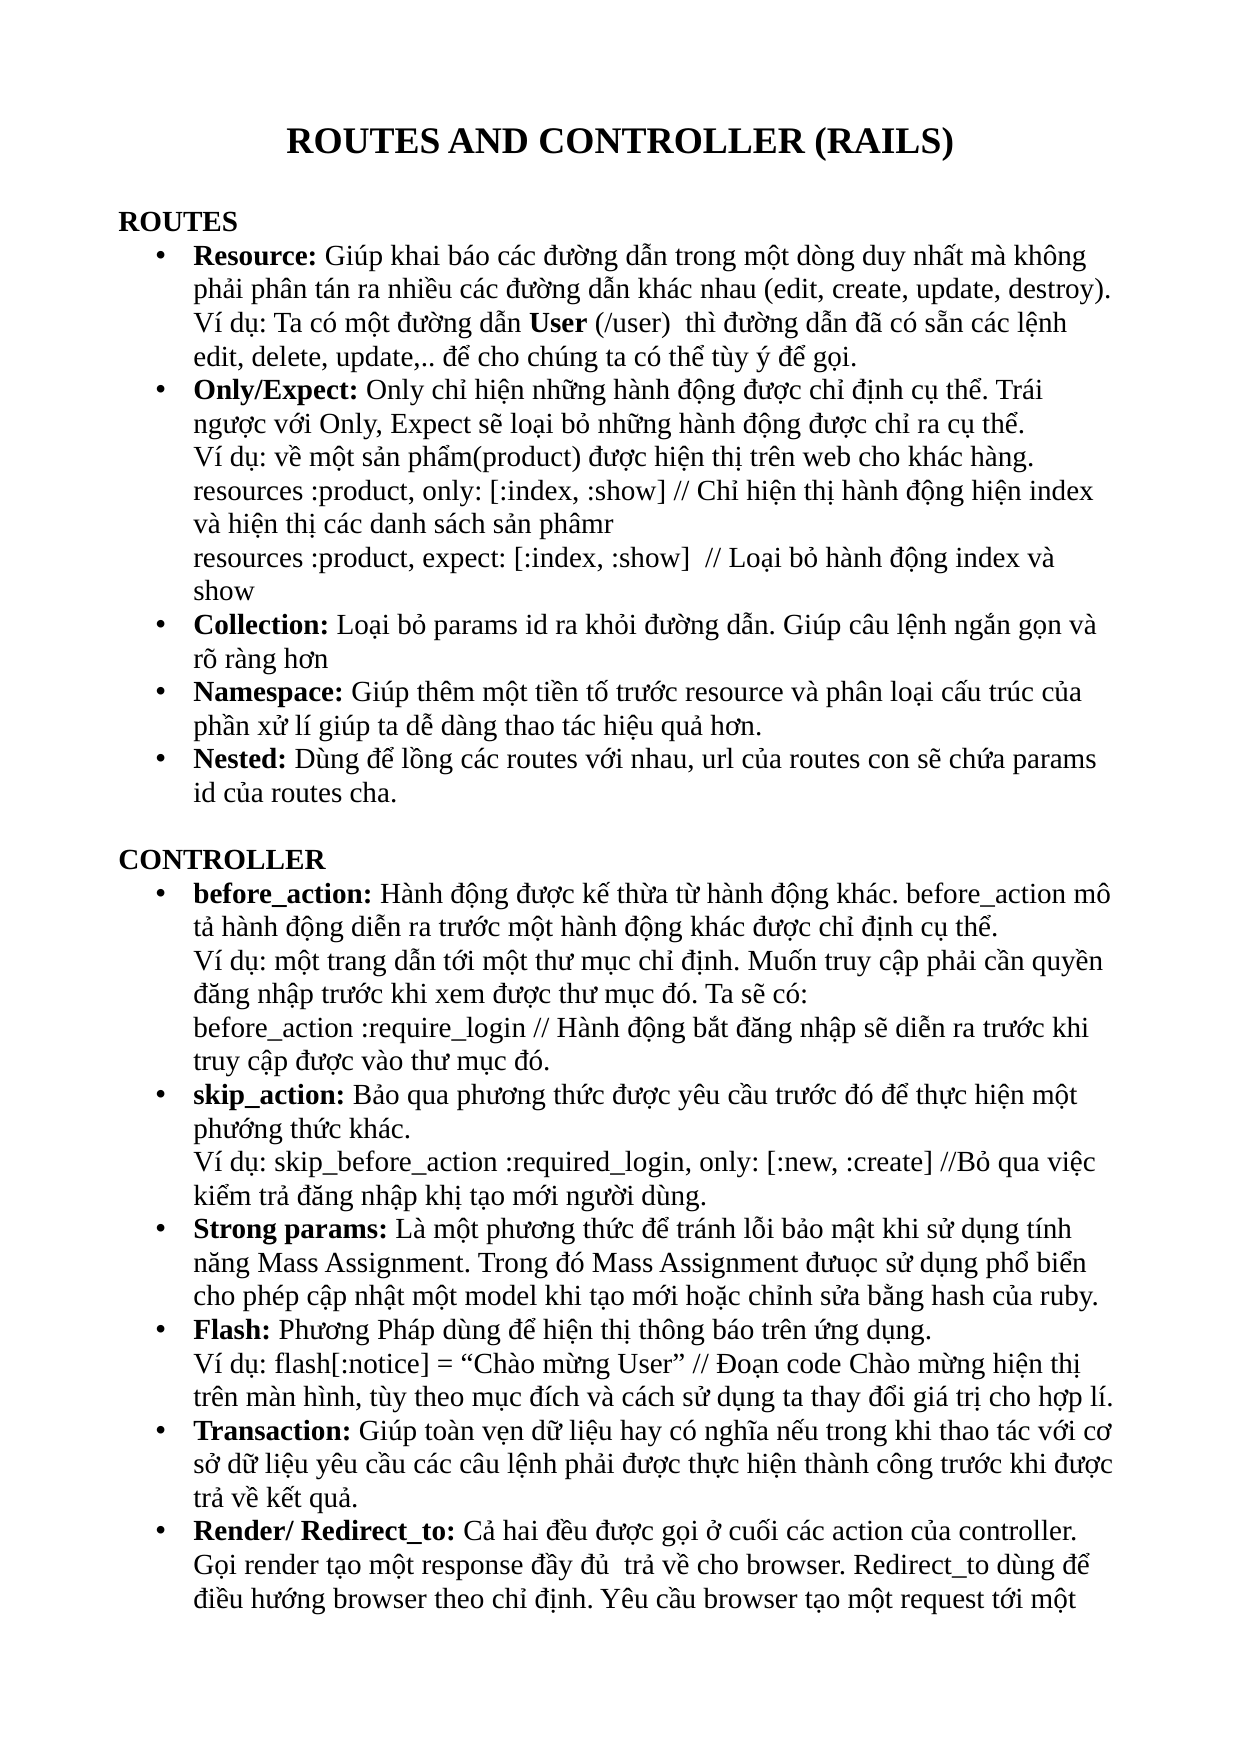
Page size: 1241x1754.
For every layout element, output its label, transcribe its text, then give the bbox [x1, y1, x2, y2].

list Transaction: Giúp toàn vẹn dữ liệu hay có nghĩa nếu trong khi thao tác với cơ sở dữ liệu yêu cầu các câu lệnh phải được thực hiện thành công trước khi được trả về kết quả. [156, 1413, 1122, 1513]
list Ví dụ: một trang dẫn tới một thư mục chỉ định. Muốn truy cập phải cần quyền đăng nhập trước khi xem được thư mục đó. Ta sẽ có: before_action :require_login // Hành động bắt đăng nhập sẽ diễn ra trước khi truy cập được vào thư mục đó. [156, 943, 1122, 1077]
text CONTROLLER [118, 842, 1122, 876]
list Ví dụ: về một sản phẩm(product) được hiện thị trên web cho khác hàng. [156, 439, 1122, 473]
list Ví dụ: flash[:notice] = “Chào mừng User” // Đoạn code Chào mừng hiện thị trên màn hình, tùy theo mục đích và cách sử dụng ta thay đổi giá trị cho hợp lí. [156, 1346, 1122, 1413]
list Ví dụ: skip_before_action :required_login, only: [:new, :create] //Bỏ qua việc kiểm trả đăng nhập khị tạo mới người dùng. [156, 1144, 1122, 1211]
text ROUTES [118, 204, 1122, 238]
list Render/ Redirect_to: Cả hai đều được gọi ở cuối các action của controller. Gọi render tạo một response đầy đủ trả về cho browser. Redirect_to dùng để điều hướng browser theo chỉ định. Yêu cầu browser tạo một request tới một [156, 1513, 1122, 1614]
list Nested: Dùng để lồng các routes với nhau, url của routes con sẽ chứa params id của routes cha. [156, 741, 1122, 809]
text ROUTES AND CONTROLLER (RAILS) [118, 118, 1122, 161]
list Ví dụ: Ta có một đường dẫn User (/user) thì đường dẫn đã có sẵn các lệnh edit, delete, update,.. để cho chúng ta có thể tùy ý để gọi. [156, 305, 1122, 372]
list Resource: Giúp khai báo các đường dẫn trong một dòng duy nhất mà không phải phân tán ra nhiều các đường dẫn khác nhau (edit, create, update, destroy). [156, 238, 1122, 305]
list skip_action: Bảo qua phương thức được yêu cầu trước đó để thực hiện một phướng thức khác. [156, 1077, 1122, 1144]
list Flash: Phương Pháp dùng để hiện thị thông báo trên ứng dụng. [156, 1312, 1122, 1346]
list resources :product, expect: [:index, :show] // Loại bỏ hành động index và show [156, 540, 1122, 607]
list Strong params: Là một phương thức để tránh lỗi bảo mật khi sử dụng tính năng Mass Assignment. Trong đó Mass Assignment đưuọc sử dụng phổ biển cho phép cập nhật một model khi tạo mới hoặc chỉnh sửa bằng hash của ruby. [156, 1211, 1122, 1312]
list Namespace: Giúp thêm một tiền tố trước resource và phân loại cấu trúc của phần xử lí giúp ta dễ dàng thao tác hiệu quả hơn. [156, 674, 1122, 741]
list Only/Expect: Only chỉ hiện những hành động được chỉ định cụ thể. Trái ngược với Only, Expect sẽ loại bỏ những hành động được chỉ ra cụ thể. [156, 372, 1122, 439]
list before_action: Hành động được kế thừa từ hành động khác. before_action mô tả hành động diễn ra trước một hành động khác được chỉ định cụ thể. [156, 876, 1122, 943]
list Collection: Loại bỏ params id ra khỏi đường dẫn. Giúp câu lệnh ngắn gọn và rõ ràng hơn [156, 607, 1122, 674]
list resources :product, only: [:index, :show] // Chỉ hiện thị hành động hiện index và hiện thị các danh sách sản phâmr [156, 473, 1122, 540]
